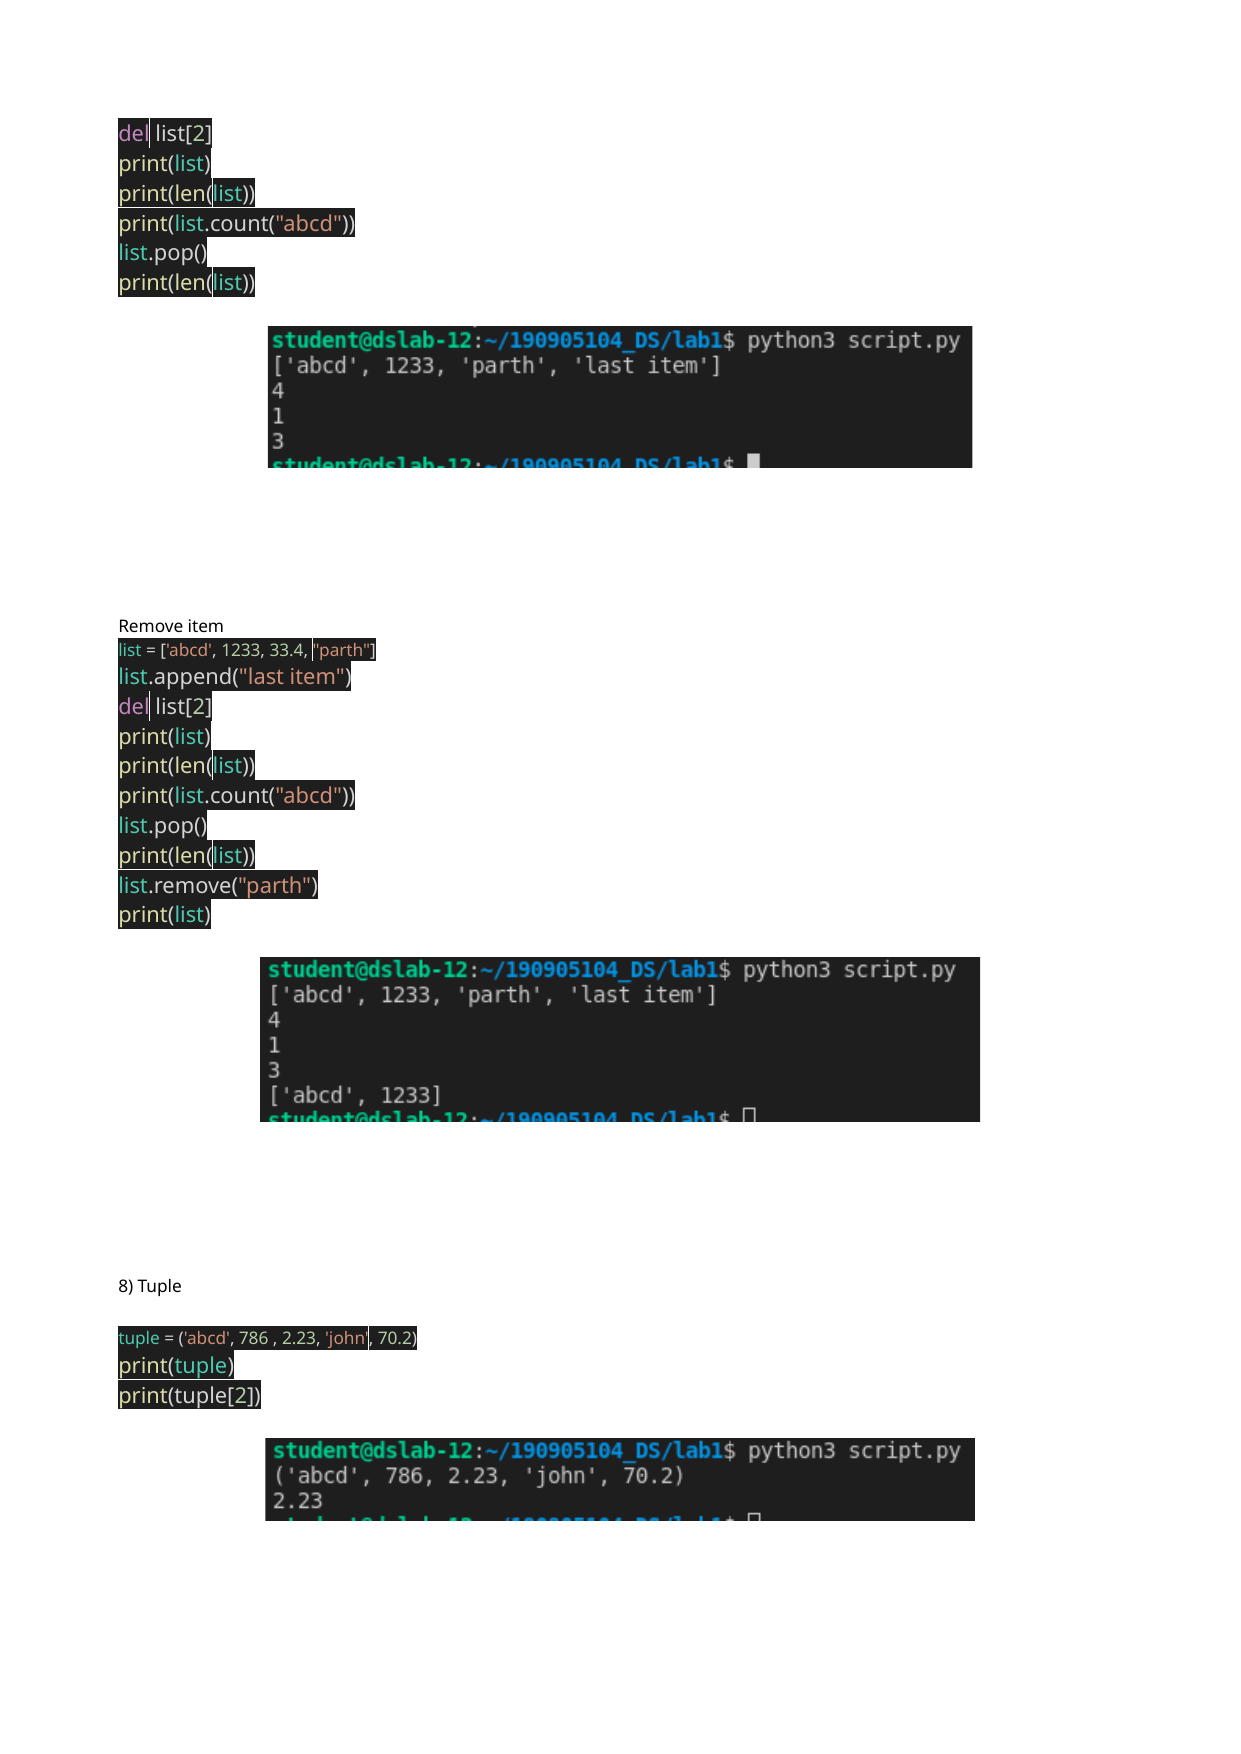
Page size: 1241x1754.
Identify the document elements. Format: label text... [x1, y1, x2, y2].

text print(tuple[2]) [118, 1379, 1122, 1409]
text list.pop() [118, 810, 1122, 840]
text tuple = ('abcd', 786 , 2.23, 'john', 70.2) [118, 1326, 1122, 1350]
text del list[2] [118, 691, 1122, 721]
text print(len(list)) [118, 750, 1122, 780]
text list.append("last item") [118, 661, 1122, 691]
text print(len(list)) [118, 178, 1122, 207]
text print(list) [118, 899, 1122, 929]
text print(list) [118, 148, 1122, 178]
text print(list.count("abcd")) [118, 207, 1122, 237]
picture [260, 957, 981, 1122]
text print(len(list)) [118, 267, 1122, 297]
picture [265, 1438, 975, 1521]
text Remove item [118, 614, 1122, 638]
text list.remove("parth") [118, 869, 1122, 899]
picture [267, 326, 973, 468]
text print(len(list)) [118, 840, 1122, 869]
text list = ['abcd', 1233, 33.4, "parth"] [118, 638, 1122, 661]
text list.pop() [118, 237, 1122, 267]
text del list[2] [118, 118, 1122, 148]
text print(tuple) [118, 1350, 1122, 1379]
text print(list.count("abcd")) [118, 780, 1122, 810]
text 8) Tuple [118, 1274, 1122, 1298]
text print(list) [118, 721, 1122, 750]
